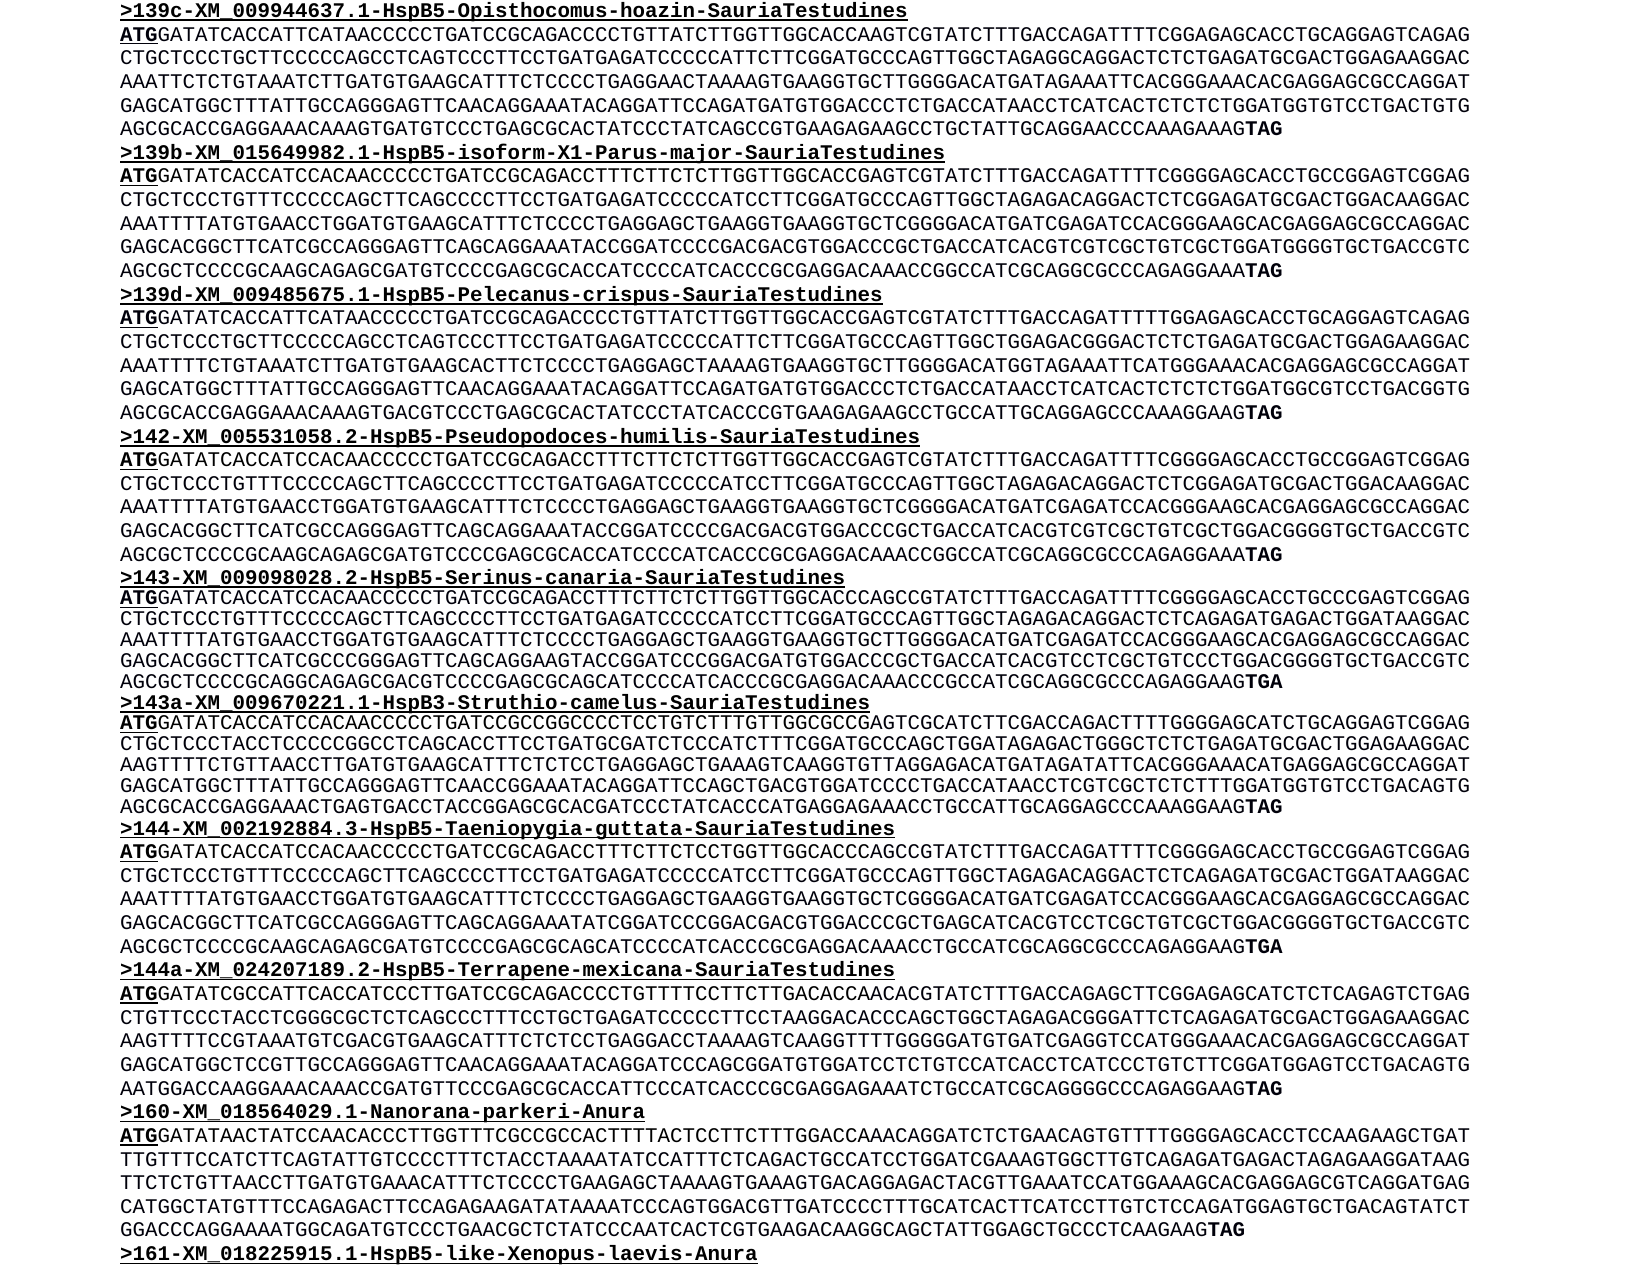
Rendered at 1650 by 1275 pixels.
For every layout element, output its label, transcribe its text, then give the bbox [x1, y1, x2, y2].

text >139c-XM_009944637.1-HspB5-Opisthocomus-hoazin-SauriaTestudines [120, 0, 1346, 24]
text >144-XM_002192884.3-HspB5-Taeniopygia-guttata-SauriaTestudines [120, 817, 1346, 841]
text ATGGATATCACCATCCACAACCCCCTGATCCGCAGACCTTTCTTCTCCTGGTTGGCACCCAGCCGTATCTTTGACCAGATTTTCGGGGAGCACCTGCCGGAGTCGGAGCTGCTCCCTGTTTCCCCCAGCTTCAGCCCCTTCCTGATGAGATCCCCCATCCTTCGGATGCCCAGTTGGCTAGAGACAGGACTCTCAGAGATGCGACTGGATAAGGACAAATTTTATGTGAACCTGGATGTGAAGCATTTCTCCCCTGAGGAGCTGAAGGTGAAGGTGCTCGGGGACATGATCGAGATCCACGGGAAGCACGAGGAGCGCCAGGACGAGCACGGCTTCATCGCCAGGGAGTTCAGCAGGAAATATCGGATCCCGGACGACGTGGACCCGCTGAGCATCACGTCCTCGCTGTCGCTGGACGGGGTGCTGACCGTCAGCGCTCCCCGCAAGCAGAGCGATGTCCCCGAGCGCAGCATCCCCATCACCCGCGAGGACAAACCTGCCATCGCAGGCGCCCAGAGGAAGTGA [120, 841, 1470, 959]
text >139b-XM_015649982.1-HspB5-isoform-X1-Parus-major-SauriaTestudines [120, 142, 1346, 166]
text ATGGATATCACCATCCACAACCCCCTGATCCGCAGACCTTTCTTCTCTTGGTTGGCACCGAGTCGTATCTTTGACCAGATTTTCGGGGAGCACCTGCCGGAGTCGGAGCTGCTCCCTGTTTCCCCCAGCTTCAGCCCCTTCCTGATGAGATCCCCCATCCTTCGGATGCCCAGTTGGCTAGAGACAGGACTCTCGGAGATGCGACTGGACAAGGACAAATTTTATGTGAACCTGGATGTGAAGCATTTCTCCCCTGAGGAGCTGAAGGTGAAGGTGCTCGGGGACATGATCGAGATCCACGGGAAGCACGAGGAGCGCCAGGACGAGCACGGCTTCATCGCCAGGGAGTTCAGCAGGAAATACCGGATCCCCGACGACGTGGACCCGCTGACCATCACGTCGTCGCTGTCGCTGGATGGGGTGCTGACCGTCAGCGCTCCCCGCAAGCAGAGCGATGTCCCCGAGCGCACCATCCCCATCACCCGCGAGGACAAACCGGCCATCGCAGGCGCCCAGAGGAAATAG [120, 166, 1470, 284]
text ATGGATATCACCATTCATAACCCCCTGATCCGCAGACCCCTGTTATCTTGGTTGGCACCGAGTCGTATCTTTGACCAGATTTTTGGAGAGCACCTGCAGGAGTCAGAGCTGCTCCCTGCTTCCCCCAGCCTCAGTCCCTTCCTGATGAGATCCCCCATTCTTCGGATGCCCAGTTGGCTGGAGACGGGACTCTCTGAGATGCGACTGGAGAAGGACAAATTTTCTGTAAATCTTGATGTGAAGCACTTCTCCCCTGAGGAGCTAAAAGTGAAGGTGCTTGGGGACATGGTAGAAATTCATGGGAAACACGAGGAGCGCCAGGATGAGCATGGCTTTATTGCCAGGGAGTTCAACAGGAAATACAGGATTCCAGATGATGTGGACCCTCTGACCATAACCTCATCACTCTCTCTGGATGGCGTCCTGACGGTGAGCGCACCGAGGAAACAAAGTGACGTCCCTGAGCGCACTATCCCTATCACCCGTGAAGAGAAGCCTGCCATTGCAGGAGCCCAAAGGAAGTAG [120, 307, 1470, 426]
text ATGGATATCACCATCCACAACCCCCTGATCCGCAGACCTTTCTTCTCTTGGTTGGCACCCAGCCGTATCTTTGACCAGATTTTCGGGGAGCACCTGCCCGAGTCGGAGCTGCTCCCTGTTTCCCCCAGCTTCAGCCCCTTCCTGATGAGATCCCCCATCCTTCGGATGCCCAGTTGGCTAGAGACAGGACTCTCAGAGATGAGACTGGATAAGGACAAATTTTATGTGAACCTGGATGTGAAGCATTTCTCCCCTGAGGAGCTGAAGGTGAAGGTGCTTGGGGACATGATCGAGATCCACGGGAAGCACGAGGAGCGCCAGGACGAGCACGGCTTCATCGCCCGGGAGTTCAGCAGGAAGTACCGGATCCCGGACGATGTGGACCCGCTGACCATCACGTCCTCGCTGTCCCTGGACGGGGTGCTGACCGTCAGCGCTCCCCGCAGGCAGAGCGACGTCCCCGAGCGCAGCATCCCCATCACCCGCGAGGACAAACCCGCCATCGCAGGCGCCCAGAGGAAGTGA [120, 588, 1470, 692]
text >139d-XM_009485675.1-HspB5-Pelecanus-crispus-SauriaTestudines [120, 284, 1346, 307]
text ATGGATATAACTATCCAACACCCTTGGTTTCGCCGCCACTTTTACTCCTTCTTTGGACCAAACAGGATCTCTGAACAGTGTTTTGGGGAGCACCTCCAAGAAGCTGATTTGTTTCCATCTTCAGTATTGTCCCCTTTCTACCTAAAATATCCATTTCTCAGACTGCCATCCTGGATCGAAAGTGGCTTGTCAGAGATGAGACTAGAGAAGGATAAGTTCTCTGTTAACCTTGATGTGAAACATTTCTCCCCTGAAGAGCTAAAAGTGAAAGTGACAGGAGACTACGTTGAAATCCATGGAAAGCACGAGGAGCGTCAGGATGAGCATGGCTATGTTTCCAGAGACTTCCAGAGAAGATATAAAATCCCAGTGGACGTTGATCCCCTTTGCATCACTTCATCCTTGTCTCCAGATGGAGTGCTGACAGTATCTGGACCCAGGAAAATGGCAGATGTCCCTGAACGCTCTATCCCAATCACTCGTGAAGACAAGGCAGCTATTGGAGCTGCCCTCAAGAAGTAG [120, 1125, 1470, 1243]
text ATGGATATCACCATCCACAACCCCCTGATCCGCCGGCCCCTCCTGTCTTTGTTGGCGCCGAGTCGCATCTTCGACCAGACTTTTGGGGAGCATCTGCAGGAGTCGGAGCTGCTCCCTACCTCCCCCGGCCTCAGCACCTTCCTGATGCGATCTCCCATCTTTCGGATGCCCAGCTGGATAGAGACTGGGCTCTCTGAGATGCGACTGGAGAAGGACAAGTTTTCTGTTAACCTTGATGTGAAGCATTTCTCTCCTGAGGAGCTGAAAGTCAAGGTGTTAGGAGACATGATAGATATTCACGGGAAACATGAGGAGCGCCAGGATGAGCATGGCTTTATTGCCAGGGAGTTCAACCGGAAATACAGGATTCCAGCTGACGTGGATCCCCTGACCATAACCTCGTCGCTCTCTTTGGATGGTGTCCTGACAGTGAGCGCACCGAGGAAACTGAGTGACCTACCGGAGCGCACGATCCCTATCACCCATGAGGAGAAACCTGCCATTGCAGGAGCCCAAAGGAAGTAG [120, 713, 1470, 817]
text >161-XM_018225915.1-HspB5-like-Xenopus-laevis-Anura [120, 1243, 1346, 1267]
text >143a-XM_009670221.1-HspB3-Struthio-camelus-SauriaTestudines [120, 692, 1346, 713]
text >160-XM_018564029.1-Nanorana-parkeri-Anura [120, 1101, 1346, 1125]
text >142-XM_005531058.2-HspB5-Pseudopodoces-humilis-SauriaTestudines [120, 426, 1346, 449]
text ATGGATATCACCATTCATAACCCCCTGATCCGCAGACCCCTGTTATCTTGGTTGGCACCAAGTCGTATCTTTGACCAGATTTTCGGAGAGCACCTGCAGGAGTCAGAGCTGCTCCCTGCTTCCCCCAGCCTCAGTCCCTTCCTGATGAGATCCCCCATTCTTCGGATGCCCAGTTGGCTAGAGGCAGGACTCTCTGAGATGCGACTGGAGAAGGACAAATTCTCTGTAAATCTTGATGTGAAGCATTTCTCCCCTGAGGAACTAAAAGTGAAGGTGCTTGGGGACATGATAGAAATTCACGGGAAACACGAGGAGCGCCAGGATGAGCATGGCTTTATTGCCAGGGAGTTCAACAGGAAATACAGGATTCCAGATGATGTGGACCCTCTGACCATAACCTCATCACTCTCTCTGGATGGTGTCCTGACTGTGAGCGCACCGAGGAAACAAAGTGATGTCCCTGAGCGCACTATCCCTATCAGCCGTGAAGAGAAGCCTGCTATTGCAGGAACCCAAAGAAAGTAG [120, 24, 1470, 142]
text ATGGATATCACCATCCACAACCCCCTGATCCGCAGACCTTTCTTCTCTTGGTTGGCACCGAGTCGTATCTTTGACCAGATTTTCGGGGAGCACCTGCCGGAGTCGGAGCTGCTCCCTGTTTCCCCCAGCTTCAGCCCCTTCCTGATGAGATCCCCCATCCTTCGGATGCCCAGTTGGCTAGAGACAGGACTCTCGGAGATGCGACTGGACAAGGACAAATTTTATGTGAACCTGGATGTGAAGCATTTCTCCCCTGAGGAGCTGAAGGTGAAGGTGCTCGGGGACATGATCGAGATCCACGGGAAGCACGAGGAGCGCCAGGACGAGCACGGCTTCATCGCCAGGGAGTTCAGCAGGAAATACCGGATCCCCGACGACGTGGACCCGCTGACCATCACGTCGTCGCTGTCGCTGGACGGGGTGCTGACCGTCAGCGCTCCCCGCAAGCAGAGCGATGTCCCCGAGCGCACCATCCCCATCACCCGCGAGGACAAACCGGCCATCGCAGGCGCCCAGAGGAAATAG [120, 449, 1470, 567]
text ATGGATATCGCCATTCACCATCCCTTGATCCGCAGACCCCTGTTTTCCTTCTTGACACCAACACGTATCTTTGACCAGAGCTTCGGAGAGCATCTCTCAGAGTCTGAGCTGTTCCCTACCTCGGGCGCTCTCAGCCCTTTCCTGCTGAGATCCCCCTTCCTAAGGACACCCAGCTGGCTAGAGACGGGATTCTCAGAGATGCGACTGGAGAAGGACAAGTTTTCCGTAAATGTCGACGTGAAGCATTTCTCTCCTGAGGACCTAAAAGTCAAGGTTTTGGGGGATGTGATCGAGGTCCATGGGAAACACGAGGAGCGCCAGGATGAGCATGGCTCCGTTGCCAGGGAGTTCAACAGGAAATACAGGATCCCAGCGGATGTGGATCCTCTGTCCATCACCTCATCCCTGTCTTCGGATGGAGTCCTGACAGTGAATGGACCAAGGAAACAAACCGATGTTCCCGAGCGCACCATTCCCATCACCCGCGAGGAGAAATCTGCCATCGCAGGGGCCCAGAGGAAGTAG [120, 983, 1470, 1101]
text >143-XM_009098028.2-HspB5-Serinus-canaria-SauriaTestudines [120, 567, 1346, 588]
text >144a-XM_024207189.2-HspB5-Terrapene-mexicana-SauriaTestudines [120, 959, 1346, 983]
